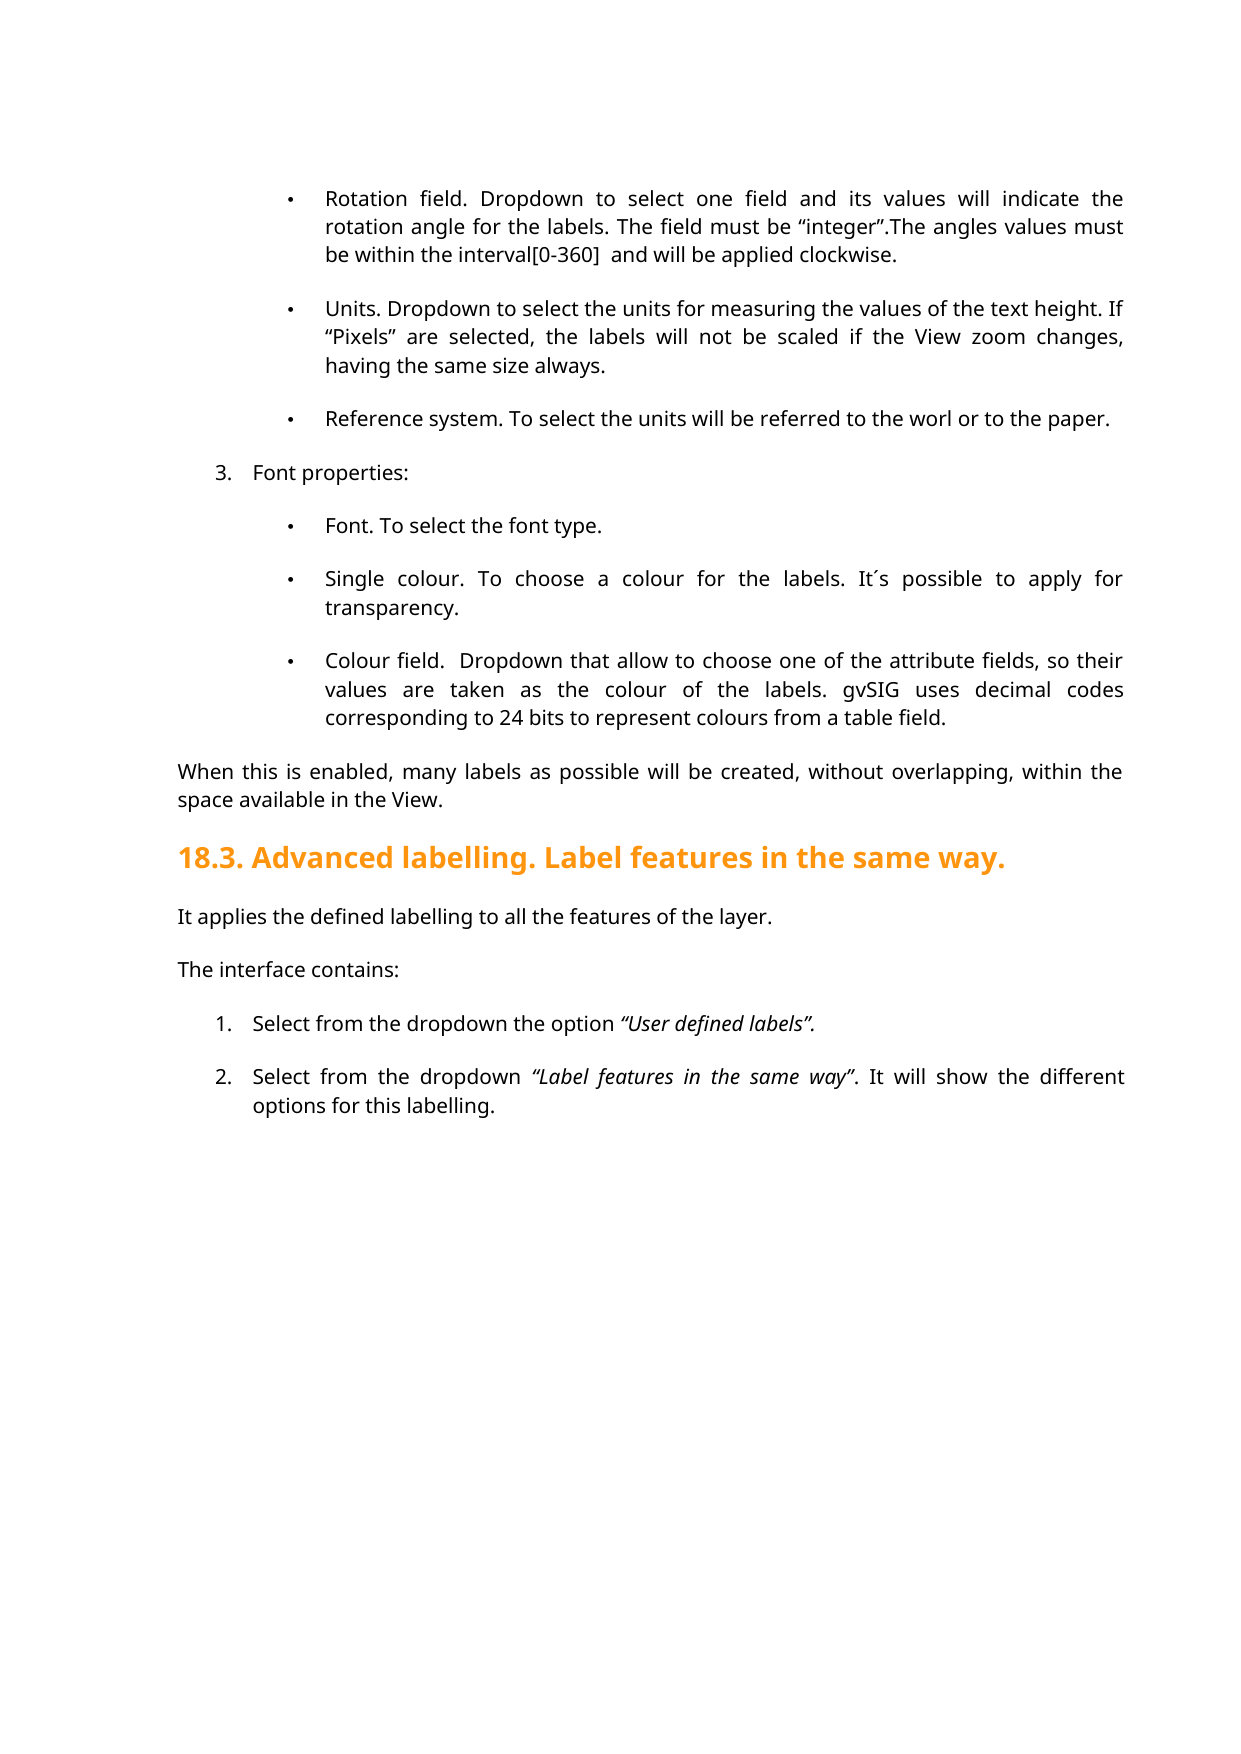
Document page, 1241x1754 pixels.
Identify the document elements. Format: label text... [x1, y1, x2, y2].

list Units. Dropdown to select the units for measuring the values of the text height. If “Pixels” are selected, the labels will not be scaled if the View zoom changes, having the same size always. [287, 294, 1125, 379]
text It applies the defined labelling to all the features of the layer. [177, 902, 1125, 930]
list Reference system. To select the units will be referred to the worl or to the paper. [287, 404, 1125, 433]
list Colour field. Dropdown that allow to choose one of the attribute fields, so their values are taken as the colour of the labels. gvSIG uses decimal codes corresponding to 24 bits to represent colours from a table field. [287, 646, 1125, 732]
text When this is enabled, many labels as possible will be created, without overlapping, within the space available in the View. [177, 757, 1125, 814]
text The interface contains: [177, 955, 1125, 984]
list Select from the dropdown “Label features in the same way”. It will show the different options for this labelling. [215, 1062, 1125, 1119]
list Single colour. To choose a colour for the labels. It´s possible to apply for transparency. [287, 564, 1125, 621]
list Font. To select the font type. [287, 511, 1125, 539]
list Select from the dropdown the option “User defined labels”. [215, 1009, 1125, 1037]
list Font properties: [215, 458, 1125, 486]
list Rotation field. Dropdown to select one field and its values will indicate the rotation angle for the labels. The field must be “integer”.The angles values must be within the interval[0-360] and will be applied clockwise. [287, 184, 1125, 269]
subtitle 18.3. Advanced labelling. Label features in the same way. [177, 837, 1125, 877]
